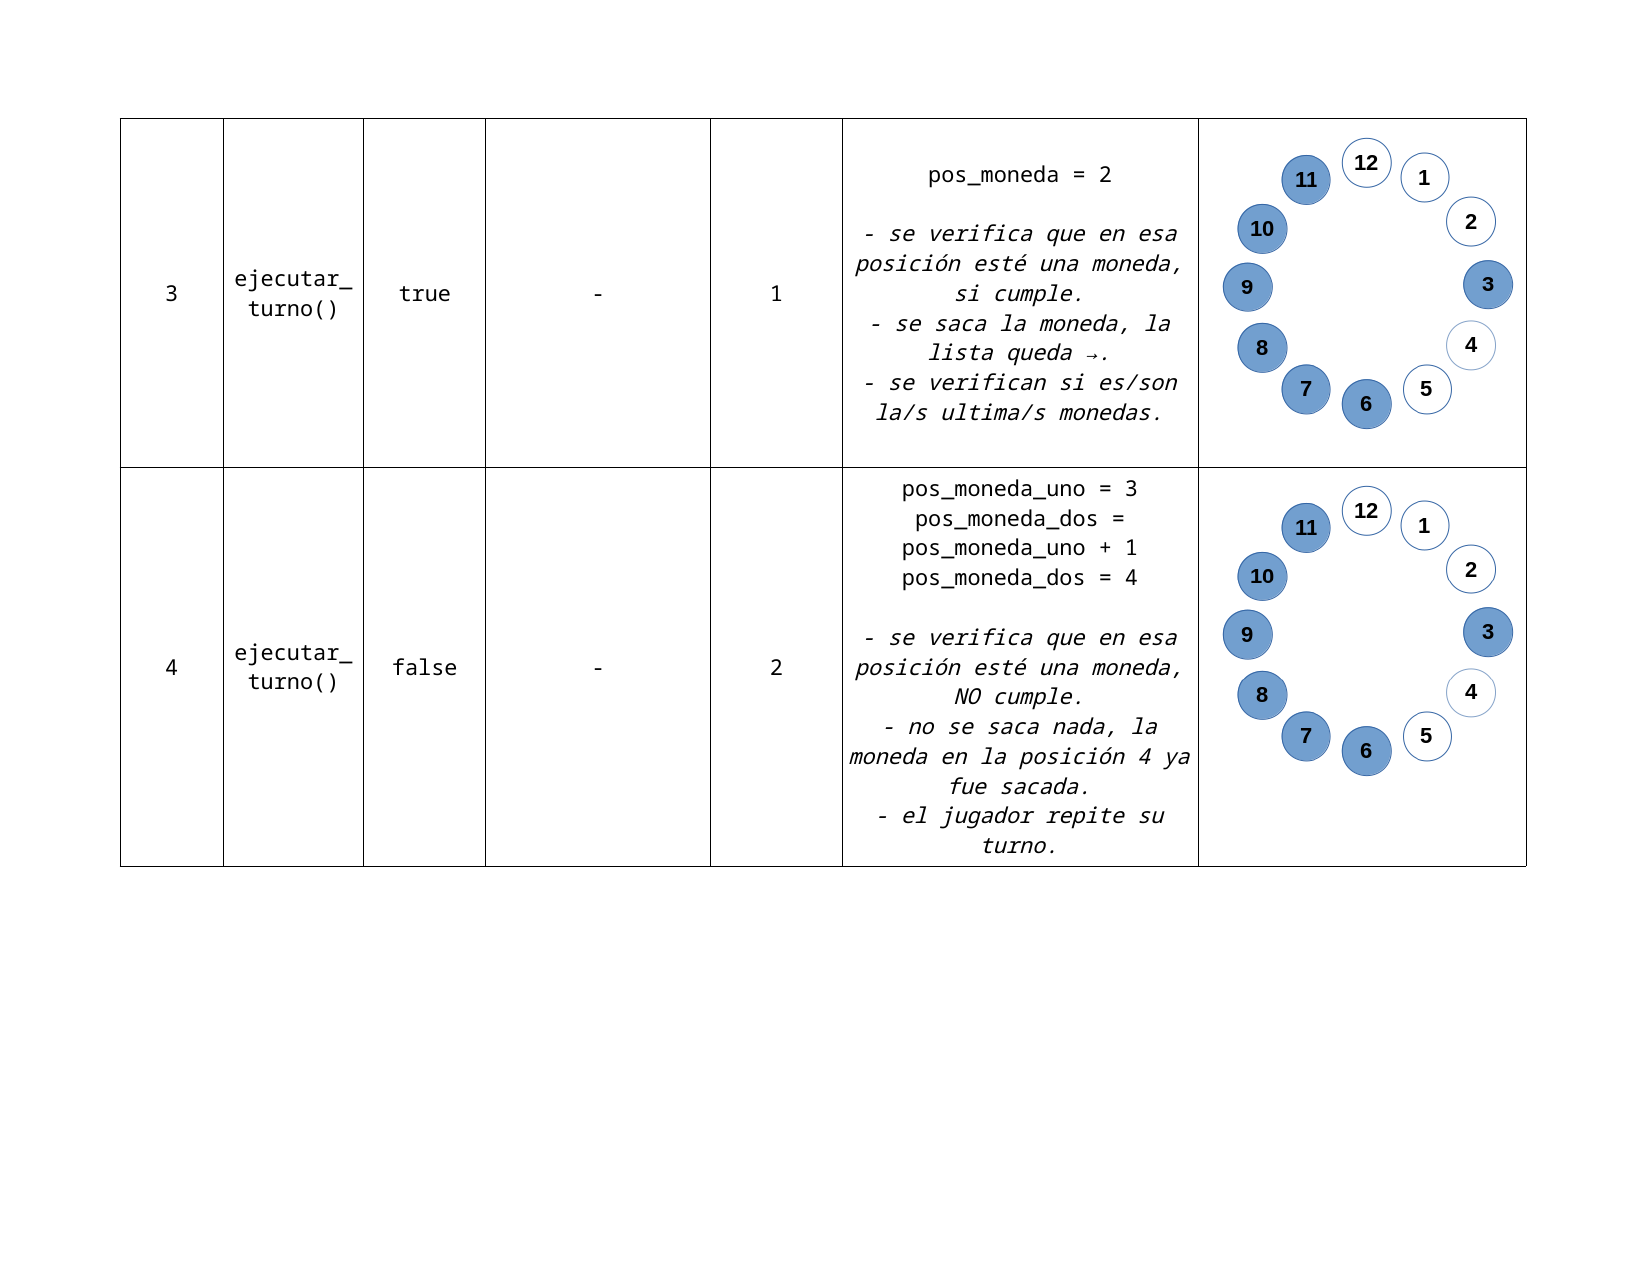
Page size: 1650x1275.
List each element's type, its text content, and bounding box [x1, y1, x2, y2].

table_cell 2 [711, 468, 842, 866]
table_cell 4 [121, 468, 223, 866]
picture [1212, 482, 1521, 779]
table_cell ejecutar_turno() [224, 468, 363, 866]
table_cell pos_moneda = 2 - se verifica que en esa posición esté una moneda, si cumple. - se saca la moneda, la lista queda →. - se verifican si es/son la/s ultima/s monedas. [843, 119, 1198, 467]
table_cell 3 [121, 119, 223, 467]
table_cell [1199, 119, 1526, 467]
table_cell pos_moneda_uno = 3 pos_moneda_dos = pos_moneda_uno + 1 pos_moneda_dos = 4 - se verifica que en esa posición esté una moneda, NO cumple. - no se saca nada, la moneda en la posición 4 ya fue sacada. - el jugador repite su turno. [843, 468, 1198, 866]
picture [1212, 135, 1521, 432]
table_cell 1 [711, 119, 842, 467]
table_cell false [364, 468, 485, 866]
table_cell true [364, 119, 485, 467]
table_cell [1199, 468, 1526, 866]
table_cell - [486, 119, 710, 467]
table_cell ejecutar_turno() [224, 119, 363, 467]
table_cell - [486, 468, 710, 866]
